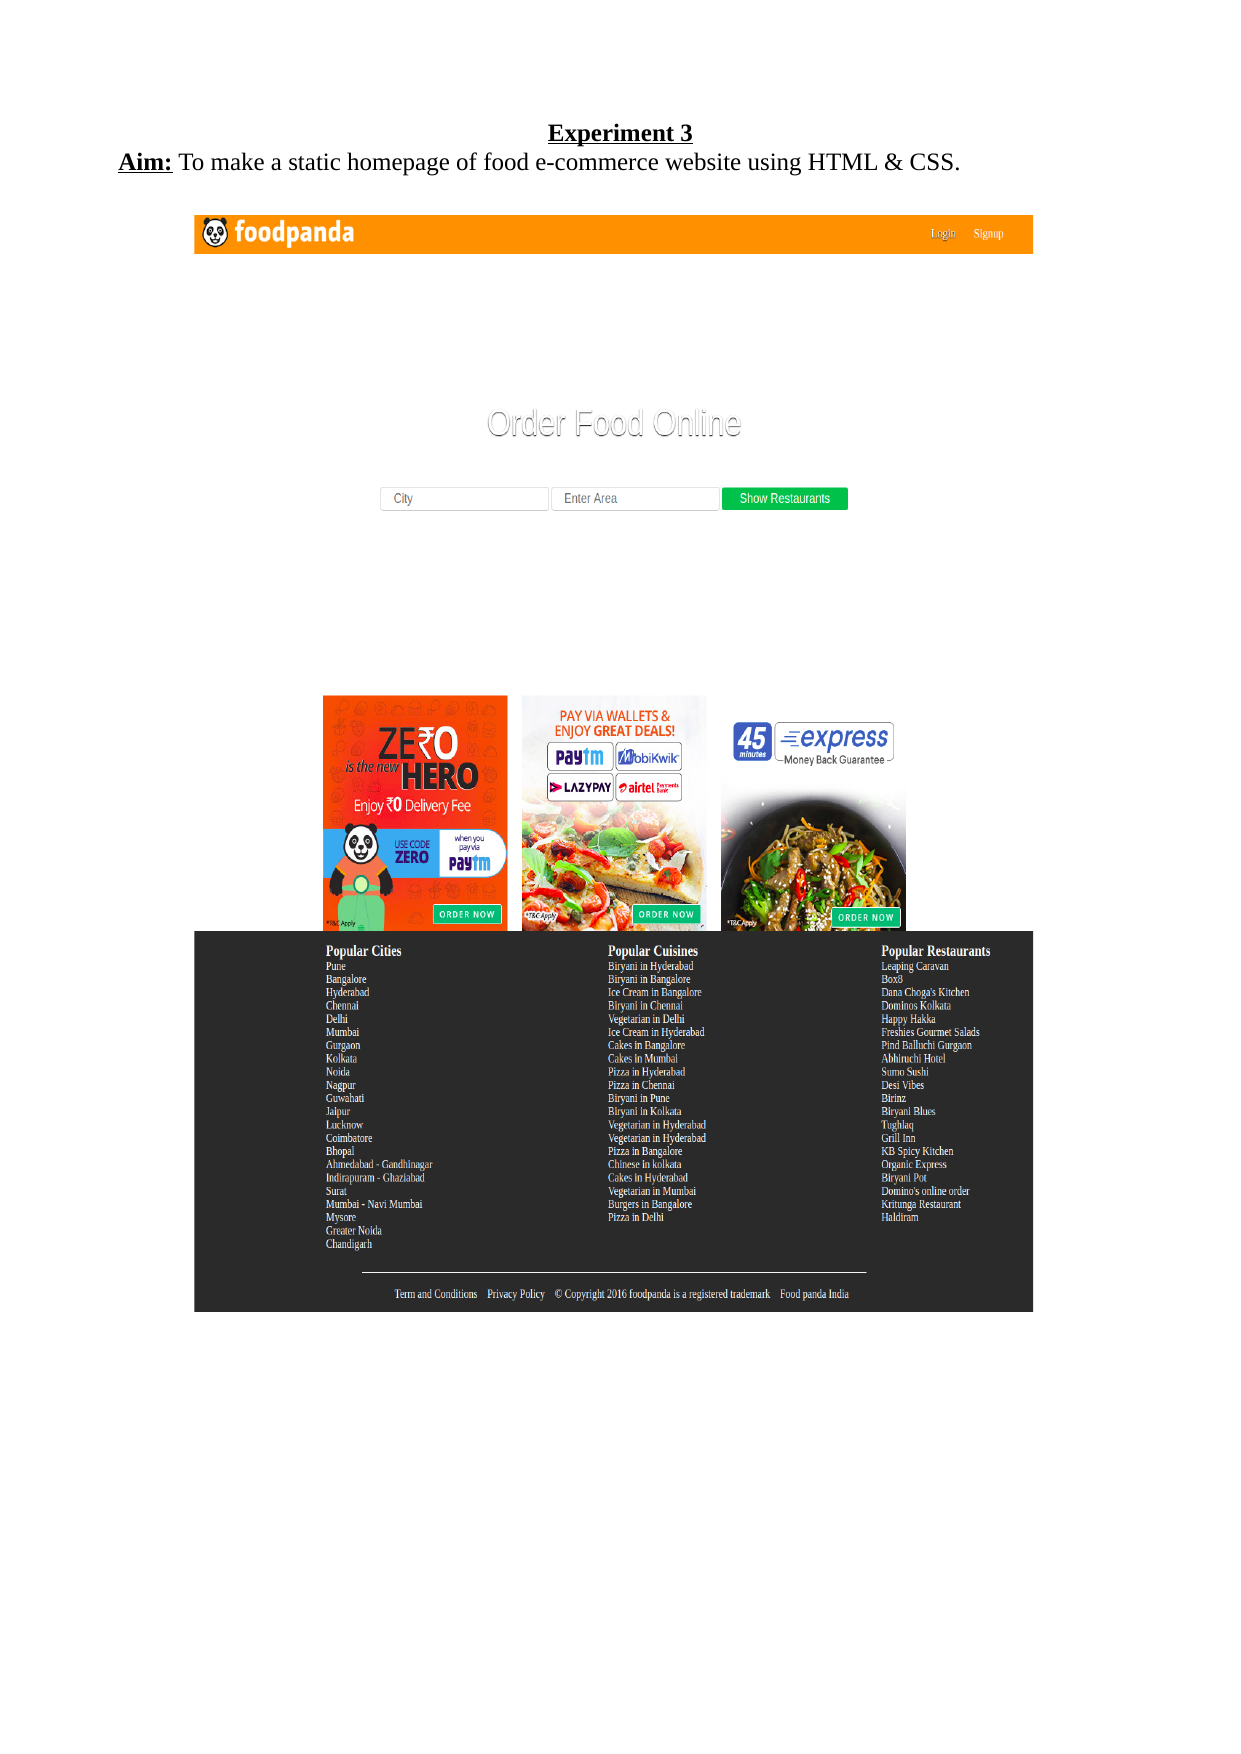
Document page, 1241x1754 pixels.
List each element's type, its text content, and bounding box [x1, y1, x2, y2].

text Aim: To make a static homepage of food e-commerce website using HTML & CSS. [118, 147, 1122, 176]
text Experiment 3 [118, 118, 1122, 147]
picture [194, 215, 1034, 1312]
